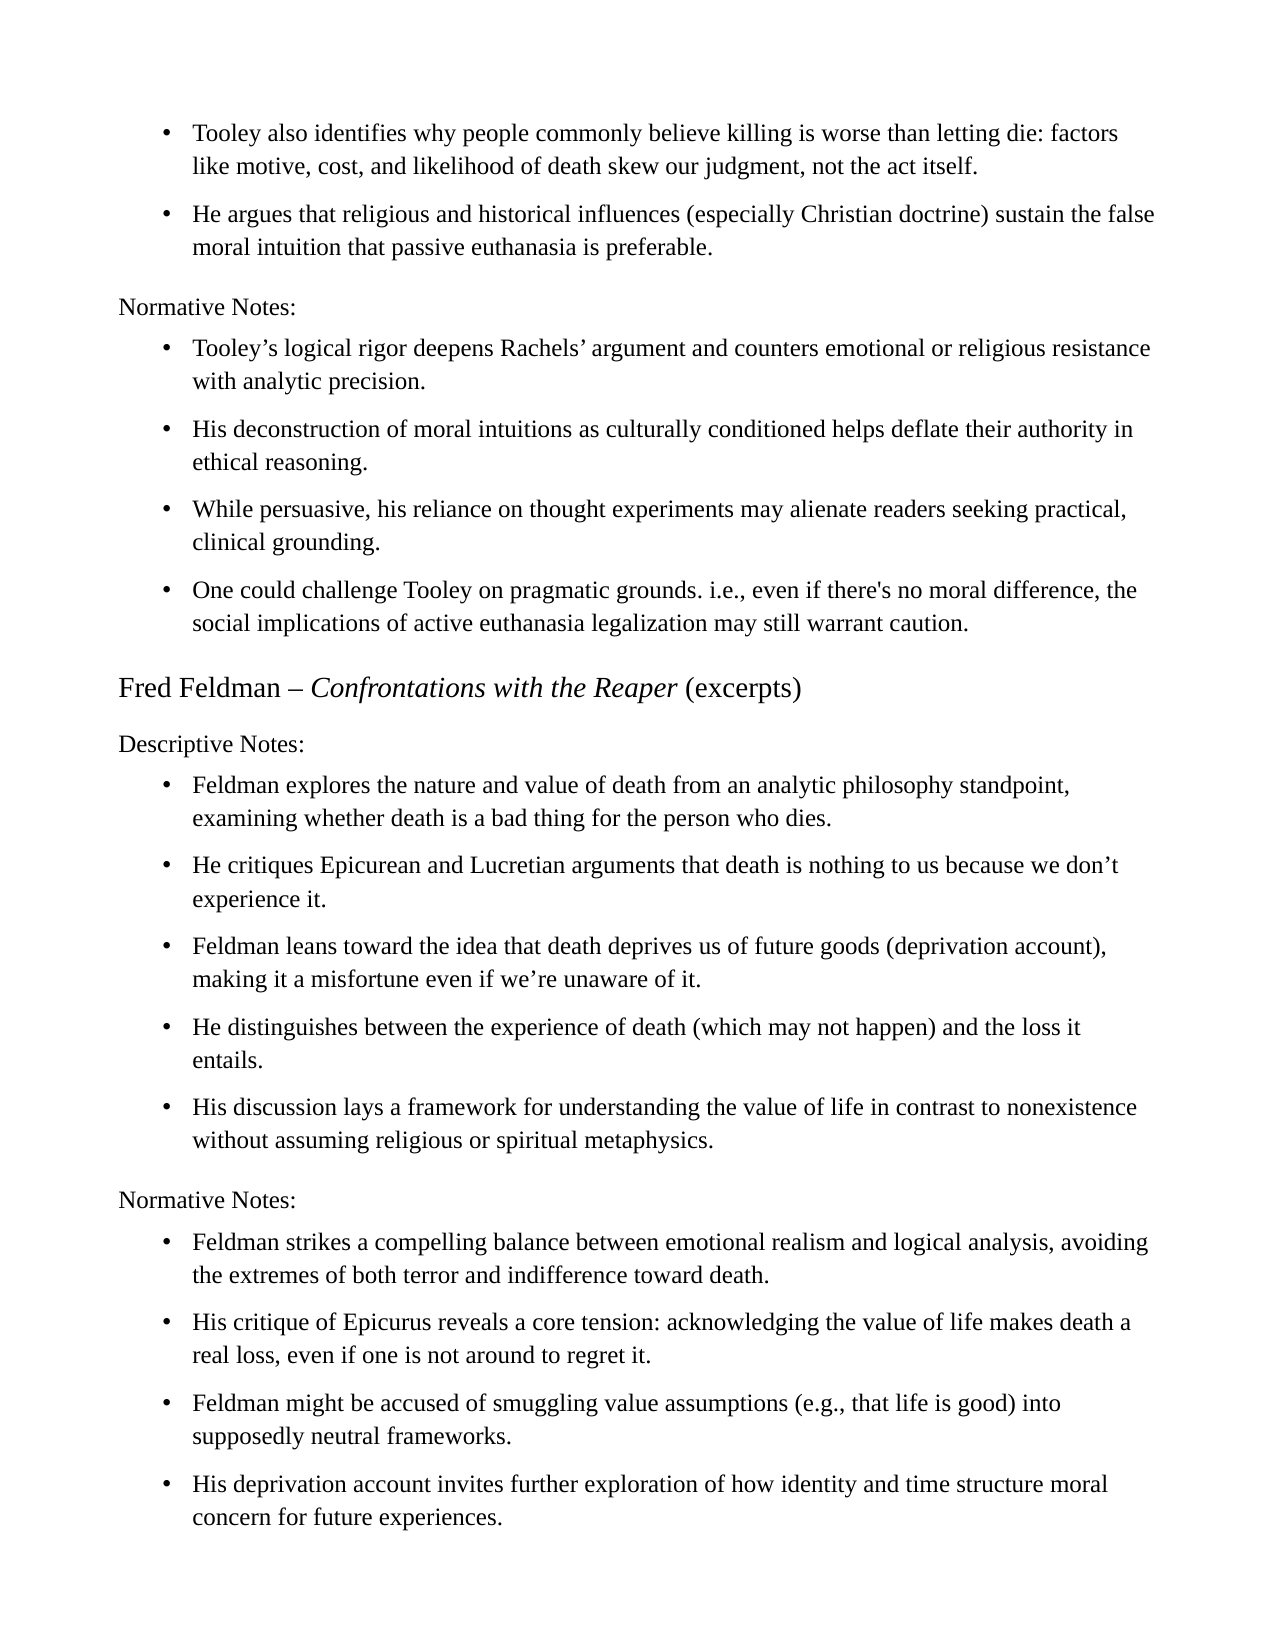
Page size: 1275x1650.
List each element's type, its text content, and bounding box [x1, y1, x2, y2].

list He critiques Epicurean and Lucretian arguments that death is nothing to us because we don’t experience it. [162, 851, 1157, 912]
list Feldman explores the nature and value of death from an analytic philosophy standpoint, examining whether death is a bad thing for the person who dies. [162, 770, 1157, 832]
list Feldman strikes a compelling balance between emotional realism and logical analysis, avoiding the extremes of both terror and indifference toward death. [162, 1227, 1157, 1289]
list Tooley’s logical rigor deepens Rachels’ argument and counters emotional or religious resistance with analytic precision. [162, 333, 1157, 395]
subtitle Fred Feldman – Confrontations with the Reaper (excerpts) [118, 670, 1157, 704]
list His deconstruction of moral intuitions as culturally conditioned helps deflate their authority in ethical reasoning. [162, 414, 1157, 476]
subtitle Descriptive Notes: [118, 729, 1157, 757]
list While persuasive, his reliance on thought experiments may alienate readers seeking practical, clinical grounding. [162, 494, 1157, 556]
list One could challenge Tooley on pragmatic grounds. i.e., even if there's no moral difference, the social implications of active euthanasia legalization may still warrant caution. [162, 575, 1157, 637]
list He argues that religious and historical influences (especially Christian doctrine) sustain the false moral intuition that passive euthanasia is preferable. [162, 199, 1157, 261]
list He distinguishes between the experience of death (which may not happen) and the loss it entails. [162, 1012, 1157, 1074]
list His discussion lays a framework for understanding the value of life in contrast to nonexistence without assuming religious or spiritual metaphysics. [162, 1092, 1157, 1154]
subtitle Normative Notes: [118, 1186, 1157, 1214]
list His deprivation account invites further exploration of how identity and time structure moral concern for future experiences. [162, 1469, 1157, 1531]
list His critique of Epicurus reveals a core tension: acknowledging the value of life makes death a real loss, even if one is not around to regret it. [162, 1307, 1157, 1369]
list Feldman might be accused of smuggling value assumptions (e.g., that life is good) into supposedly neutral frameworks. [162, 1388, 1157, 1450]
subtitle Normative Notes: [118, 292, 1157, 321]
list Feldman leans toward the idea that death deprives us of future goods (deprivation account), making it a misfortune even if we’re unaware of it. [162, 931, 1157, 993]
list Tooley also identifies why people commonly believe killing is worse than letting die: factors like motive, cost, and likelihood of death skew our judgment, not the act itself. [162, 118, 1157, 180]
